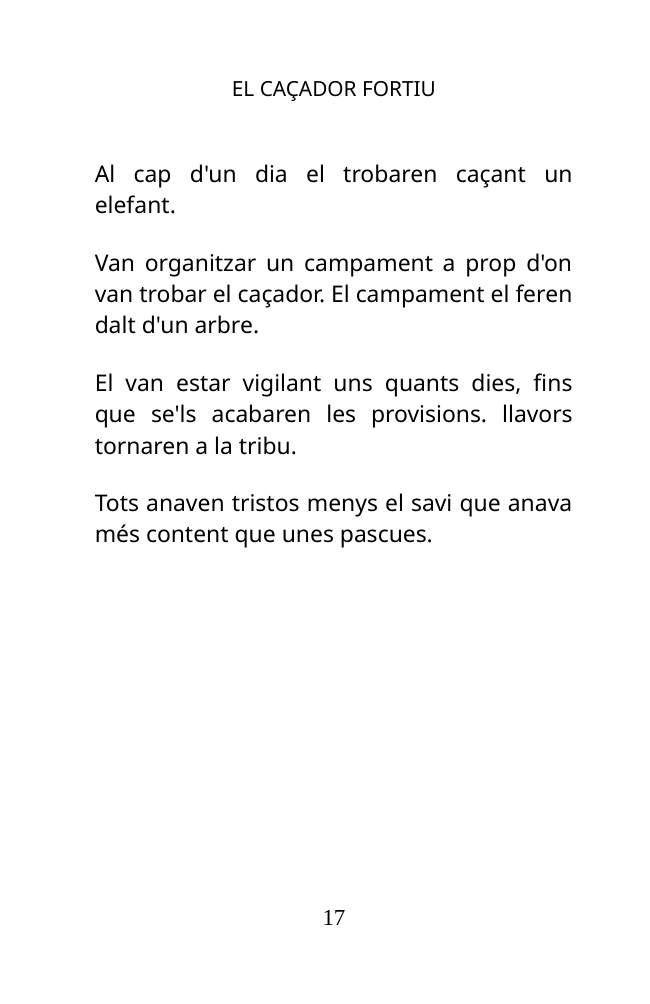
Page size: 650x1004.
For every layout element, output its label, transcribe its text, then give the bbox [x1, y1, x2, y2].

text Al cap d'un dia el trobaren caçant un elefant. [94, 158, 573, 221]
text Van organitzar un campament a prop d'on van trobar el caçador. El campament el feren dalt d'un arbre. [94, 247, 573, 341]
text El van estar vigilant uns quants dies, fins que se'ls acabaren les provisions. llavors tornaren a la tribu. [94, 367, 573, 461]
text Tots anaven tristos menys el savi que anava més content que unes pascues. [94, 487, 573, 550]
